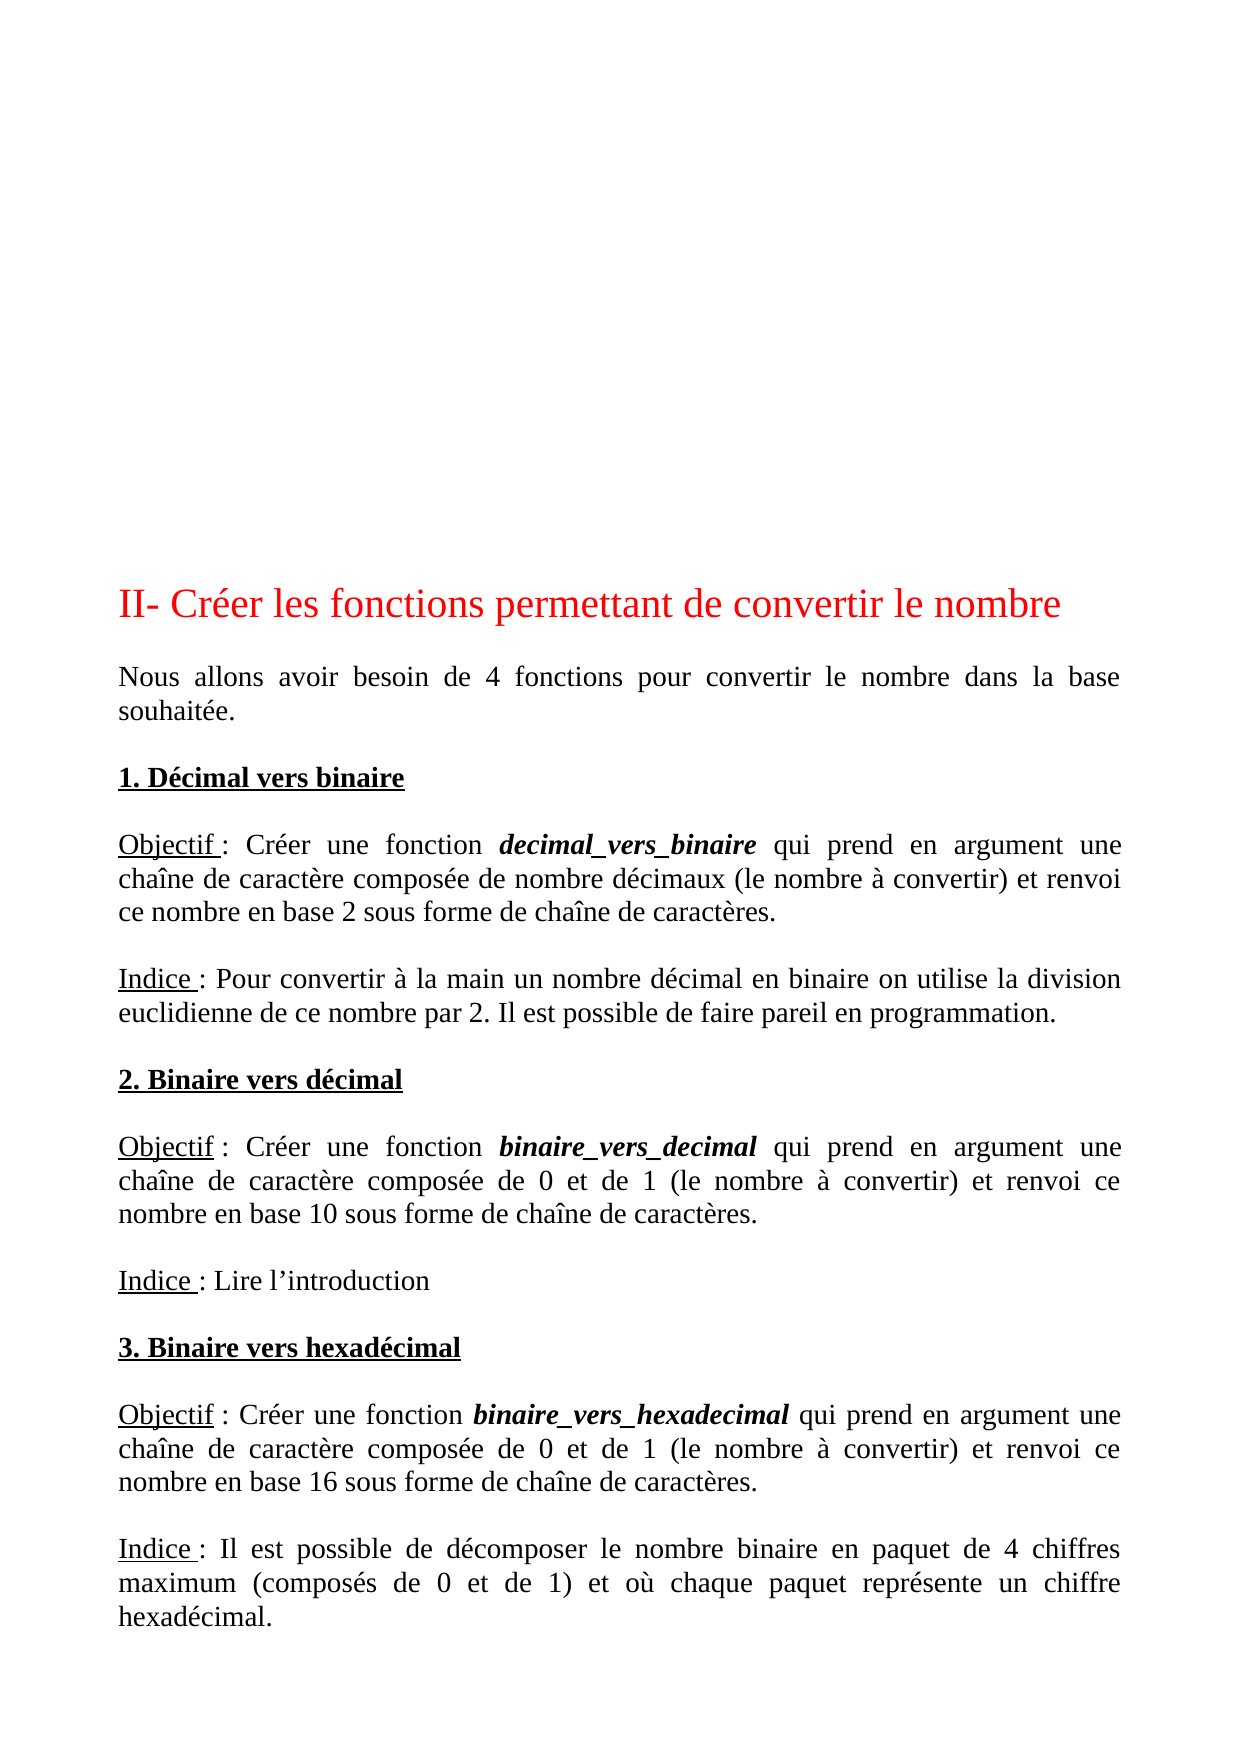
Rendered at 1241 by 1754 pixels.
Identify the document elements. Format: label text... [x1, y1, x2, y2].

text Indice : Pour convertir à la main un nombre décimal en binaire on utilise la division euclidienne de ce nombre par 2. Il est possible de faire pareil en programmation. [118, 961, 1122, 1028]
text 1. Décimal vers binaire [118, 760, 1122, 794]
text Objectif : Créer une fonction decimal_vers_binaire qui prend en argument une chaîne de caractère composée de nombre décimaux (le nombre à convertir) et renvoi ce nombre en base 2 sous forme de chaîne de caractères. [118, 827, 1122, 928]
text Nous allons avoir besoin de 4 fonctions pour convertir le nombre dans la base souhaitée. [118, 659, 1122, 727]
text Objectif : Créer une fonction binaire_vers_decimal qui prend en argument une chaîne de caractère composée de 0 et de 1 (le nombre à convertir) et renvoi ce nombre en base 10 sous forme de chaîne de caractères. [118, 1129, 1122, 1230]
text 3. Binaire vers hexadécimal [118, 1330, 1122, 1364]
text Indice : Il est possible de décomposer le nombre binaire en paquet de 4 chiffres maximum (composés de 0 et de 1) et où chaque paquet représente un chiffre hexadécimal. [118, 1532, 1122, 1632]
text II- Créer les fonctions permettant de convertir le nombre [118, 578, 1122, 626]
text Indice : Lire l’introduction [118, 1263, 1122, 1297]
text 2. Binaire vers décimal [118, 1062, 1122, 1096]
text Objectif : Créer une fonction binaire_vers_hexadecimal qui prend en argument une chaîne de caractère composée de 0 et de 1 (le nombre à convertir) et renvoi ce nombre en base 16 sous forme de chaîne de caractères. [118, 1397, 1122, 1498]
